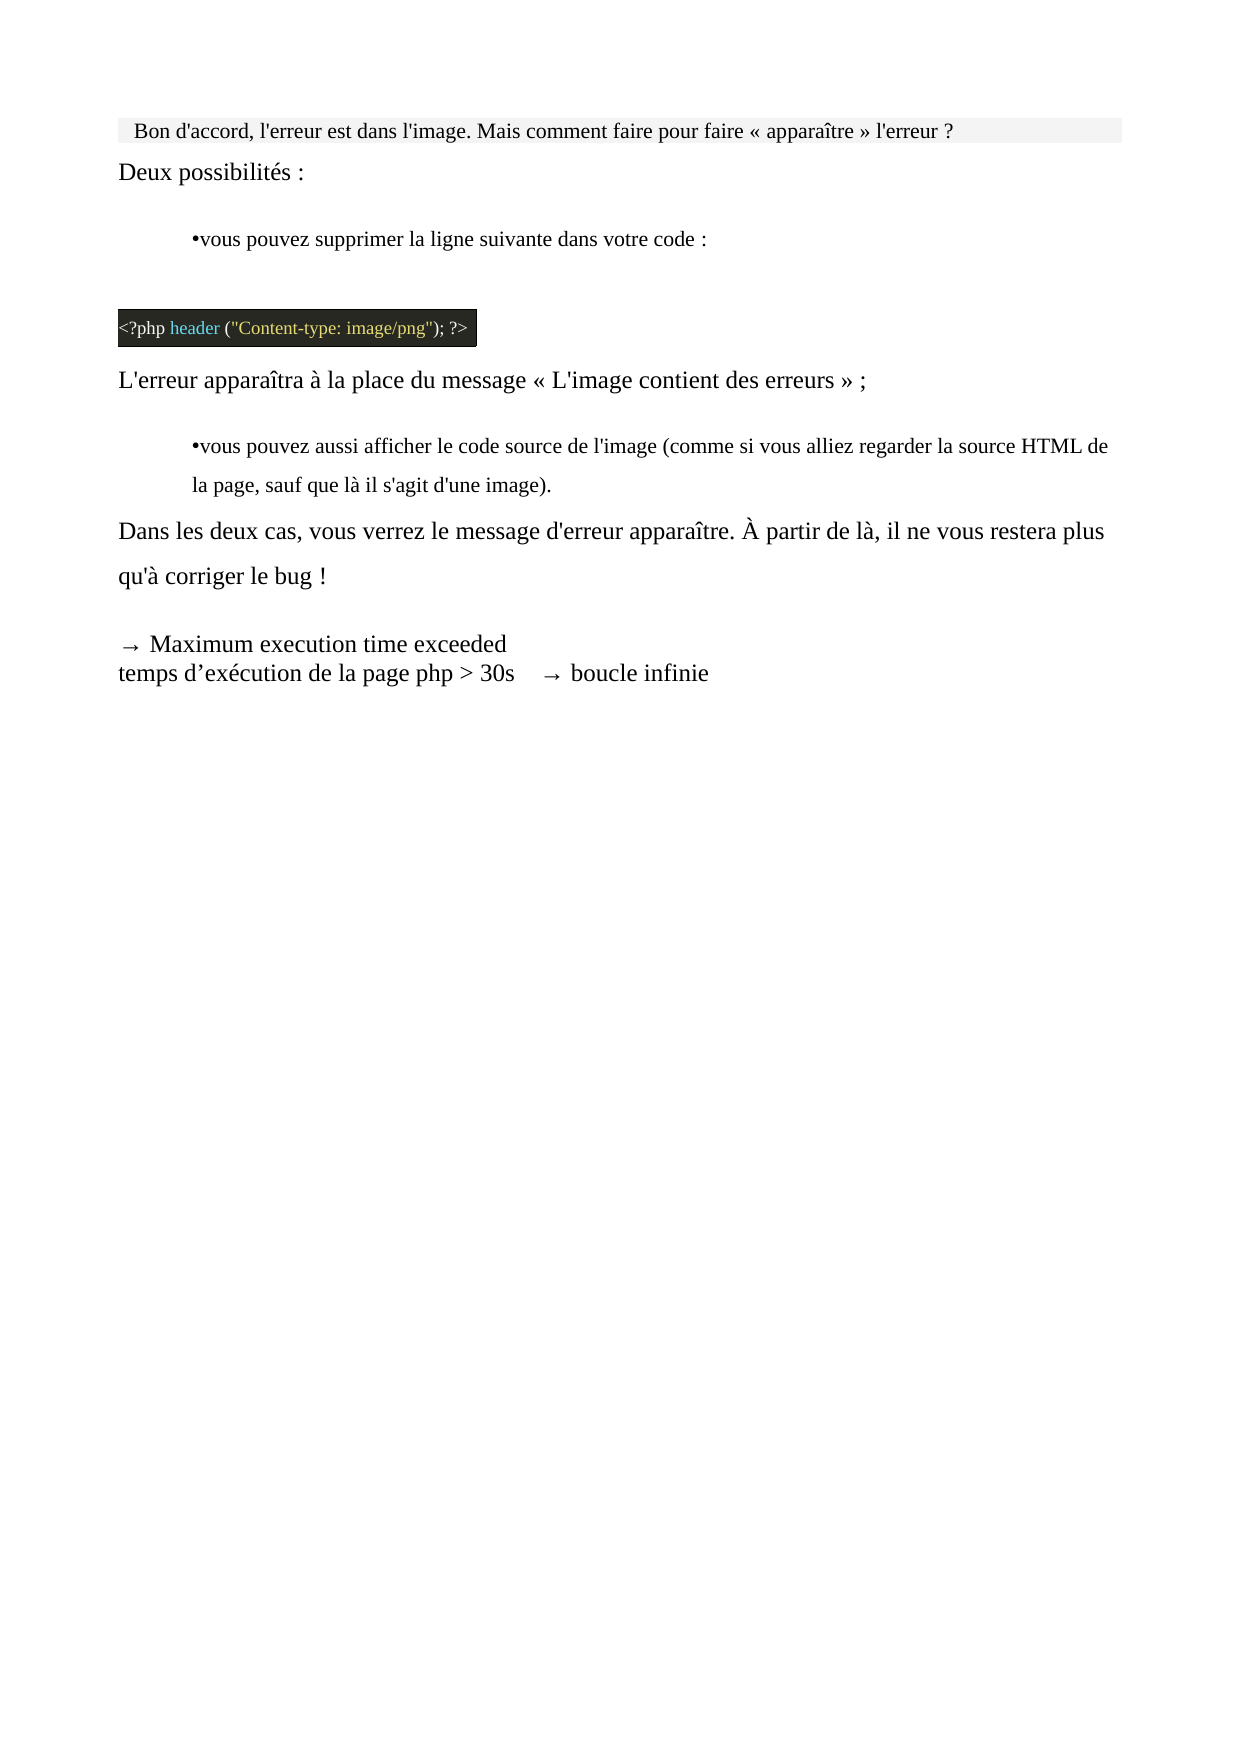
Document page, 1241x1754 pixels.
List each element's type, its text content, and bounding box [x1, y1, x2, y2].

text [477, 309, 1117, 346]
list vous pouvez supprimer la ligne suivante dans votre code : [118, 226, 1122, 251]
list vous pouvez aussi afficher le code source de l'image (comme si vous alliez regarder la source HTML de la page, sauf que là il s'agit d'une image). [118, 433, 1122, 497]
text L'erreur apparaîtra à la place du message « L'image contient des erreurs » ; [118, 365, 1122, 393]
text → Maximum execution time exceeded [118, 629, 1122, 658]
text temps d’exécution de la page php > 30s → boucle infinie [118, 658, 1122, 687]
text Bon d'accord, l'erreur est dans l'image. Mais comment faire pour faire « apparaître » l'erreur ? [134, 118, 1122, 143]
text <?php header ("Content-type: image/png"); ?> [118, 310, 476, 346]
text Dans les deux cas, vous verrez le message d'erreur apparaître. À partir de là, il ne vous restera plus qu'à corriger le bug ! [118, 516, 1122, 590]
text Deux possibilités : [118, 157, 1122, 186]
